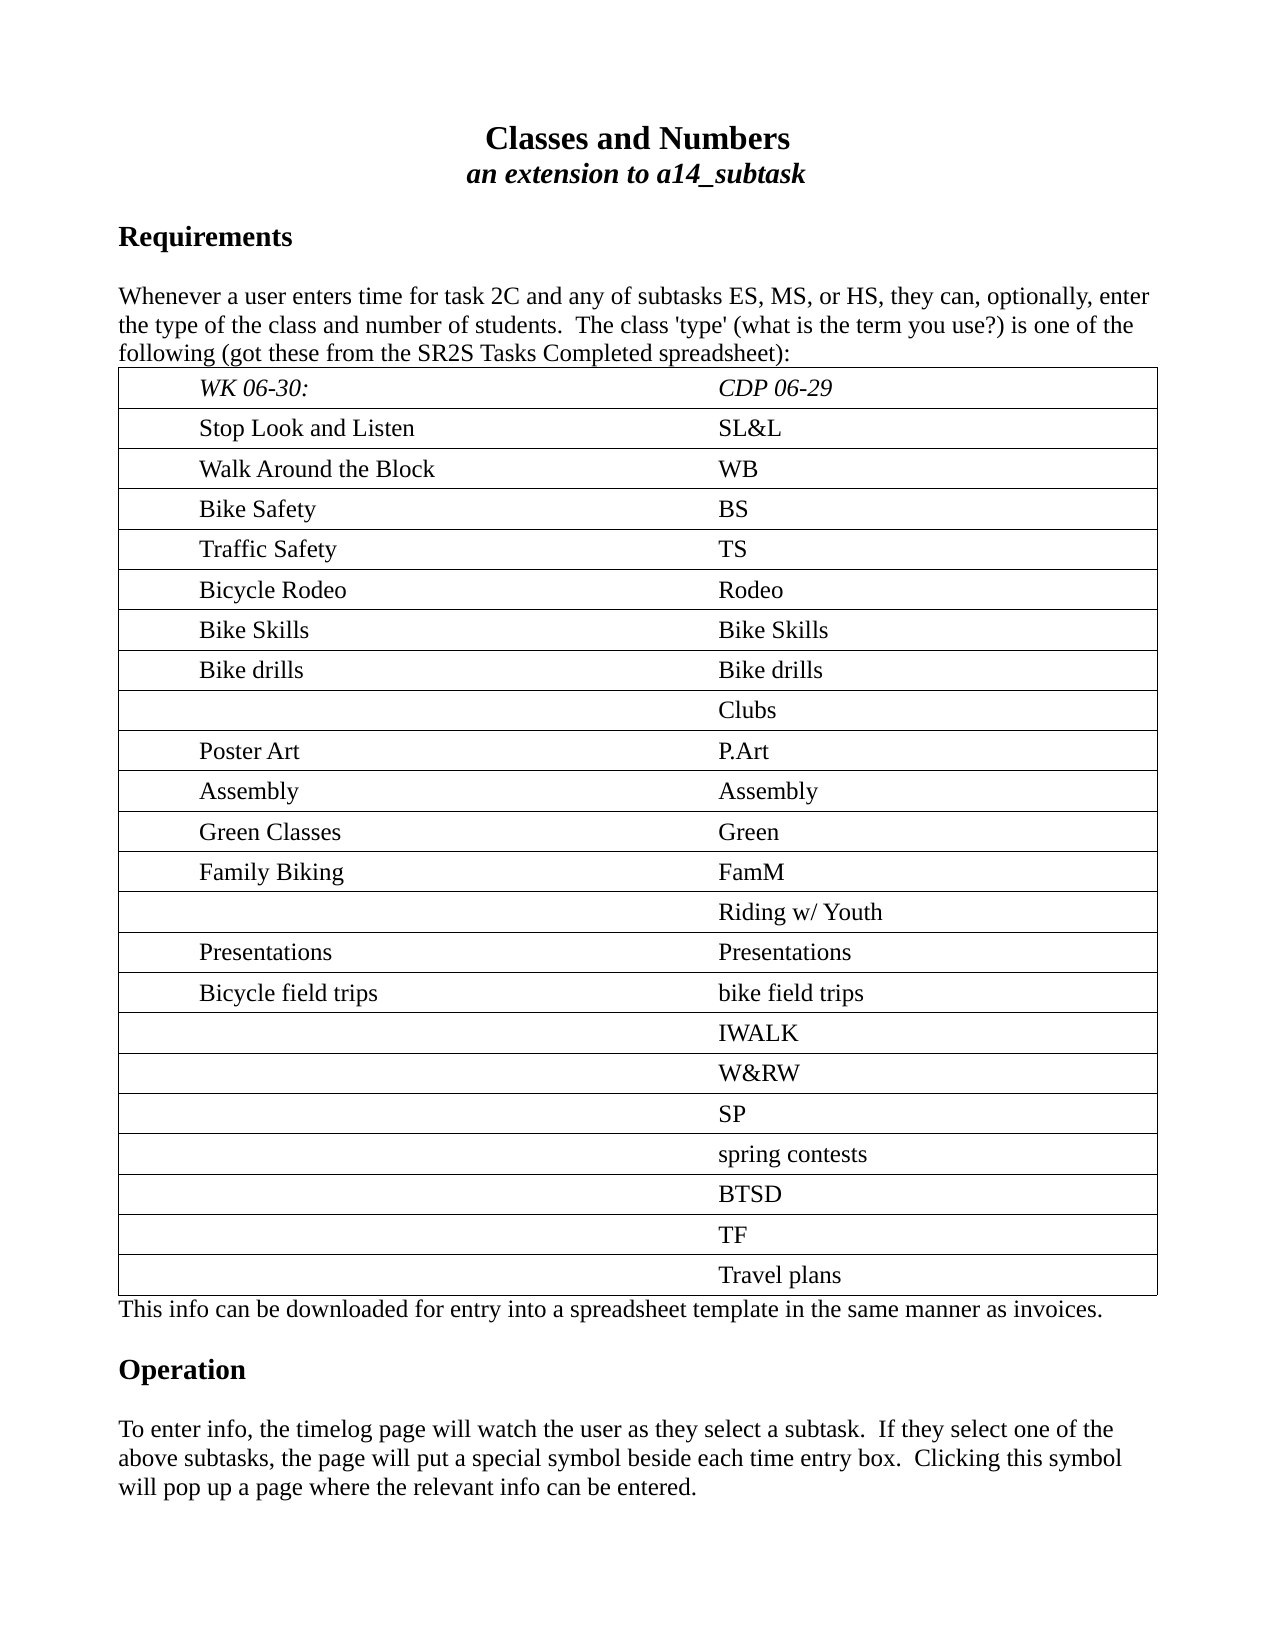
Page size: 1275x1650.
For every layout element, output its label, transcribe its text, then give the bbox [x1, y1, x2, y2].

table_cell Presentations [119, 933, 637, 972]
table_cell WB [638, 449, 1157, 488]
table_cell [119, 1013, 637, 1053]
table_cell [119, 691, 637, 730]
text Whenever a user enters time for task 2C and any of subtasks ES, MS, or HS, they can, optionally, enter the type of the class and number of students. The class 'type' (what is the term you use?) is one of the following (got these from the SR2S Tasks Completed spreadsheet): [118, 281, 1157, 367]
table_cell W&RW [638, 1054, 1157, 1093]
table_cell SP [638, 1094, 1157, 1133]
table_cell Bicycle Rodeo [119, 570, 637, 609]
table_cell [119, 1054, 637, 1093]
table_cell [119, 1255, 637, 1294]
table_cell Rodeo [638, 570, 1157, 609]
table_cell Assembly [638, 771, 1157, 811]
table_cell Bike Skills [638, 610, 1157, 649]
table_cell P.Art [638, 731, 1157, 770]
table_cell Poster Art [119, 731, 637, 770]
table_cell Travel plans [638, 1255, 1157, 1294]
table_cell Bike drills [638, 651, 1157, 690]
table_cell SL&L [638, 409, 1157, 448]
table_cell Family Biking [119, 852, 637, 891]
table_cell Bike drills [119, 651, 637, 690]
table_cell [119, 1094, 637, 1133]
table_cell Green [638, 812, 1157, 851]
table_header WK 06-30: [119, 368, 637, 408]
text Classes and Numbers [118, 118, 1157, 156]
table_cell Clubs [638, 691, 1157, 730]
table_cell [119, 1215, 637, 1254]
table_cell Assembly [119, 771, 637, 811]
text Requirements [118, 219, 1157, 252]
table_cell Stop Look and Listen [119, 409, 637, 448]
table_header CDP 06-29 [638, 368, 1157, 408]
table_cell Bicycle field trips [119, 973, 637, 1012]
table_cell Bike Skills [119, 610, 637, 649]
table_cell Riding w/ Youth [638, 892, 1157, 932]
table_cell FamM [638, 852, 1157, 891]
table_cell Presentations [638, 933, 1157, 972]
table_cell Traffic Safety [119, 530, 637, 569]
table_cell [119, 1134, 637, 1173]
text Operation [118, 1352, 1157, 1386]
table_cell BS [638, 489, 1157, 528]
table_cell bike field trips [638, 973, 1157, 1012]
table_cell [119, 1175, 637, 1214]
text This info can be downloaded for entry into a spreadsheet template in the same manner as invoices. [118, 1296, 1157, 1323]
table_cell Bike Safety [119, 489, 637, 528]
table_cell spring contests [638, 1134, 1157, 1173]
table_cell [119, 892, 637, 932]
text an extension to a14_subtask [118, 156, 1157, 190]
table_cell Green Classes [119, 812, 637, 851]
table_cell IWALK [638, 1013, 1157, 1053]
text To enter info, the timelog page will watch the user as they select a subtask. If they select one of the above subtasks, the page will put a special symbol beside each time entry box. Clicking this symbol will pop up a page where the relevant info can be entered. [118, 1414, 1157, 1501]
table_cell Walk Around the Block [119, 449, 637, 488]
table_cell BTSD [638, 1175, 1157, 1214]
table_cell TS [638, 530, 1157, 569]
table_cell TF [638, 1215, 1157, 1254]
